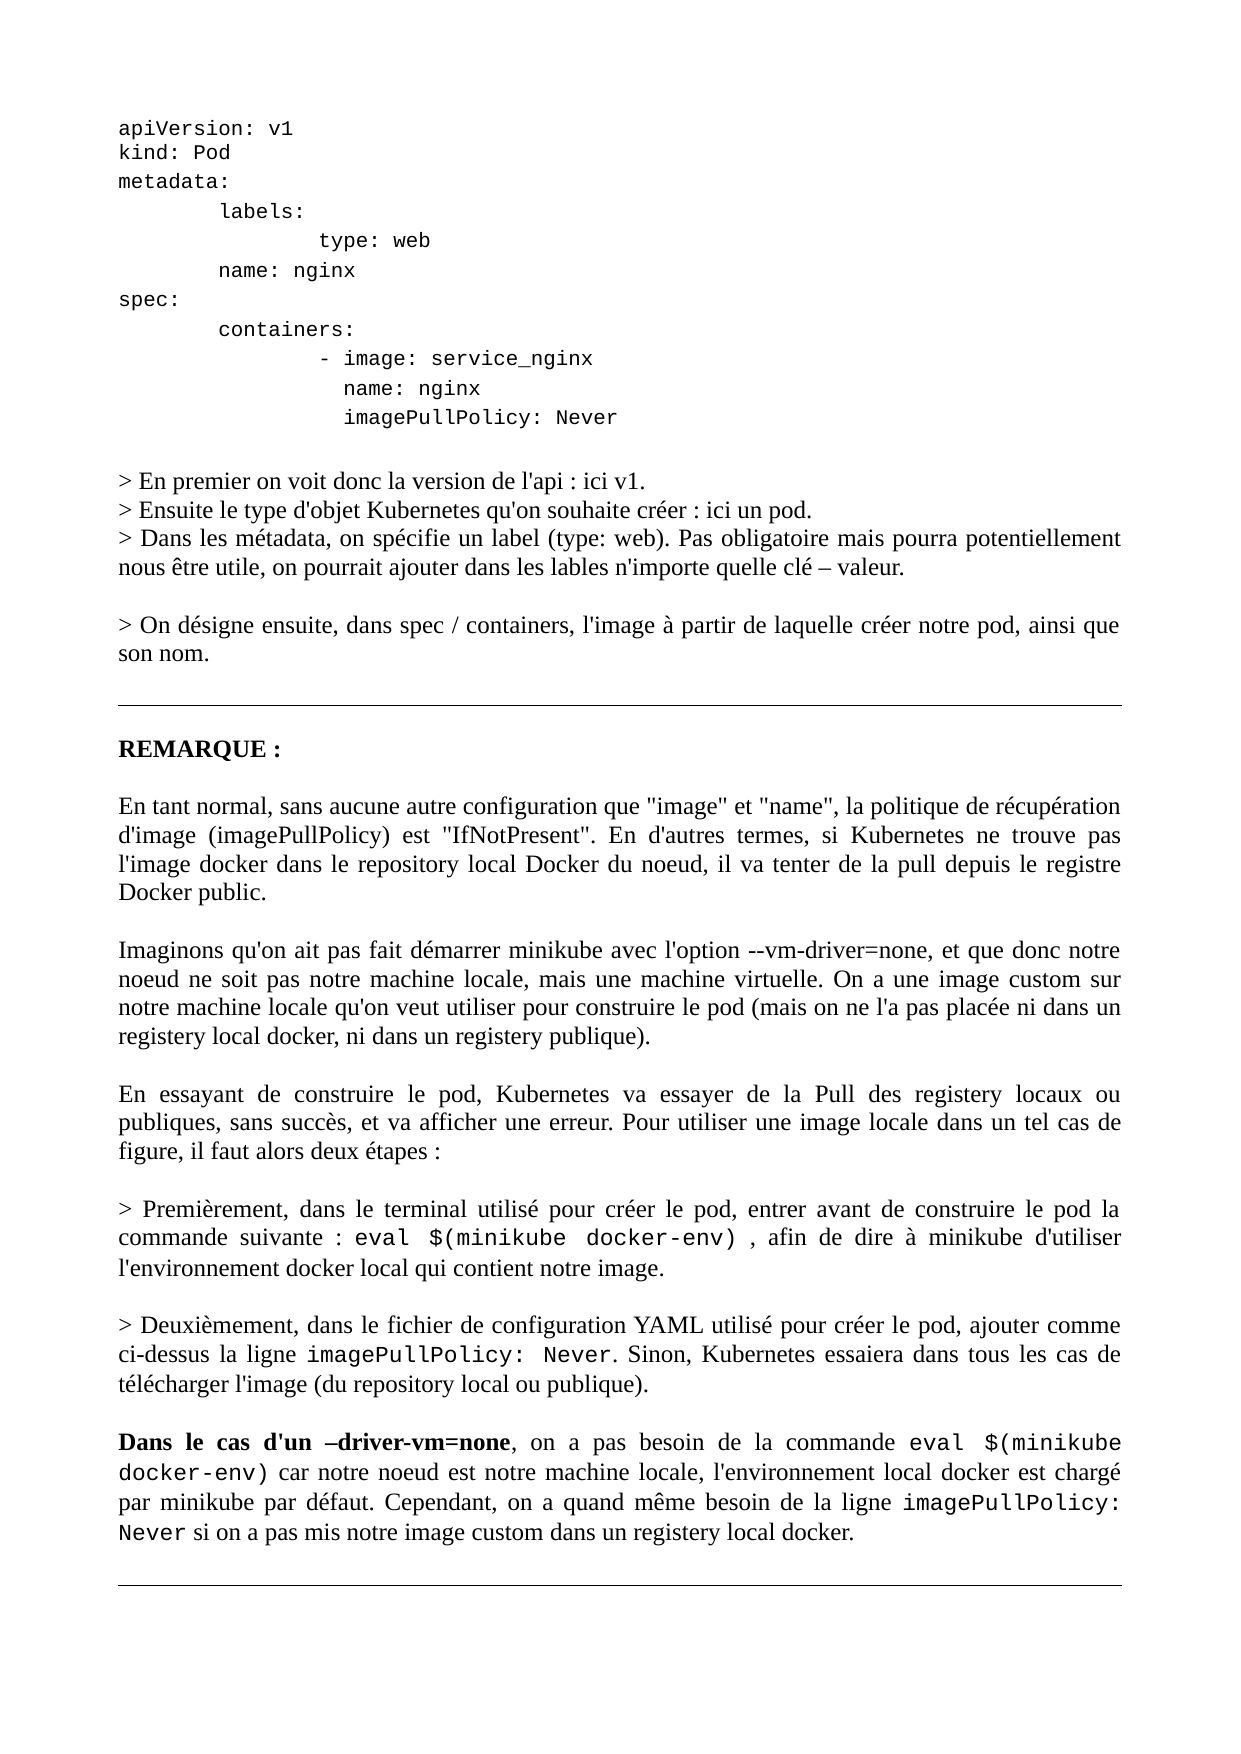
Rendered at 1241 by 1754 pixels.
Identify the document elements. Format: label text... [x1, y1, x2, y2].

text - image: service_nginx [118, 348, 1122, 372]
text containers: [118, 319, 1122, 342]
text > Deuxièmement, dans le fichier de configuration YAML utilisé pour créer le pod, ajouter comme ci-dessus la ligne imagePullPolicy: Never. Sinon, Kubernetes essaiera dans tous les cas de télécharger l'image (du repository local ou publique). [118, 1310, 1122, 1398]
text > Premièrement, dans le terminal utilisé pour créer le pod, entrer avant de construire le pod la commande suivante : eval $(minikube docker-env) , afin de dire à minikube d'utiliser l'environnement docker local qui contient notre image. [118, 1194, 1122, 1281]
text type: web [118, 230, 1122, 254]
text > Ensuite le type d'objet Kubernetes qu'on souhaite créer : ici un pod. [118, 495, 1122, 523]
text apiVersion: v1 [118, 118, 1122, 142]
text > Dans les métadata, on spécifie un label (type: web). Pas obligatoire mais pourra potentiellement nous être utile, on pourrait ajouter dans les lables n'importe quelle clé – valeur. [118, 523, 1122, 581]
text metadata: [118, 171, 1122, 195]
text REMARQUE : [118, 734, 1122, 762]
text name: nginx [118, 378, 1122, 401]
text En tant normal, sans aucune autre configuration que "image" et "name", la politique de récupération d'image (imagePullPolicy) est "IfNotPresent". En d'autres termes, si Kubernetes ne trouve pas l'image docker dans le repository local Docker du noeud, il va tenter de la pull depuis le registre Docker public. [118, 791, 1122, 906]
text En essayant de construire le pod, Kubernetes va essayer de la Pull des registery locaux ou publiques, sans succès, et va afficher une erreur. Pour utiliser une image locale dans un tel cas de figure, il faut alors deux étapes : [118, 1079, 1122, 1165]
text Dans le cas d'un –driver-vm=none, on a pas besoin de la commande eval $(minikube docker-env) car notre noeud est notre machine locale, l'environnement local docker est chargé par minikube par défaut. Cependant, on a quand même besoin de la ligne imagePullPolicy: Never si on a pas mis notre image custom dans un registery local docker. [118, 1427, 1122, 1547]
text labels: [118, 201, 1122, 224]
text imagePullPolicy: Never [118, 407, 1122, 431]
text kind: Pod [118, 142, 1122, 165]
text spec: [118, 289, 1122, 313]
text name: nginx [118, 260, 1122, 283]
text > On désigne ensuite, dans spec / containers, l'image à partir de laquelle créer notre pod, ainsi que son nom. [118, 610, 1122, 667]
text > En premier on voit donc la version de l'api : ici v1. [118, 466, 1122, 495]
text Imaginons qu'on ait pas fait démarrer minikube avec l'option --vm-driver=none, et que donc notre noeud ne soit pas notre machine locale, mais une machine virtuelle. On a une image custom sur notre machine locale qu'on veut utiliser pour construire le pod (mais on ne l'a pas placée ni dans un registery local docker, ni dans un registery publique). [118, 935, 1122, 1050]
